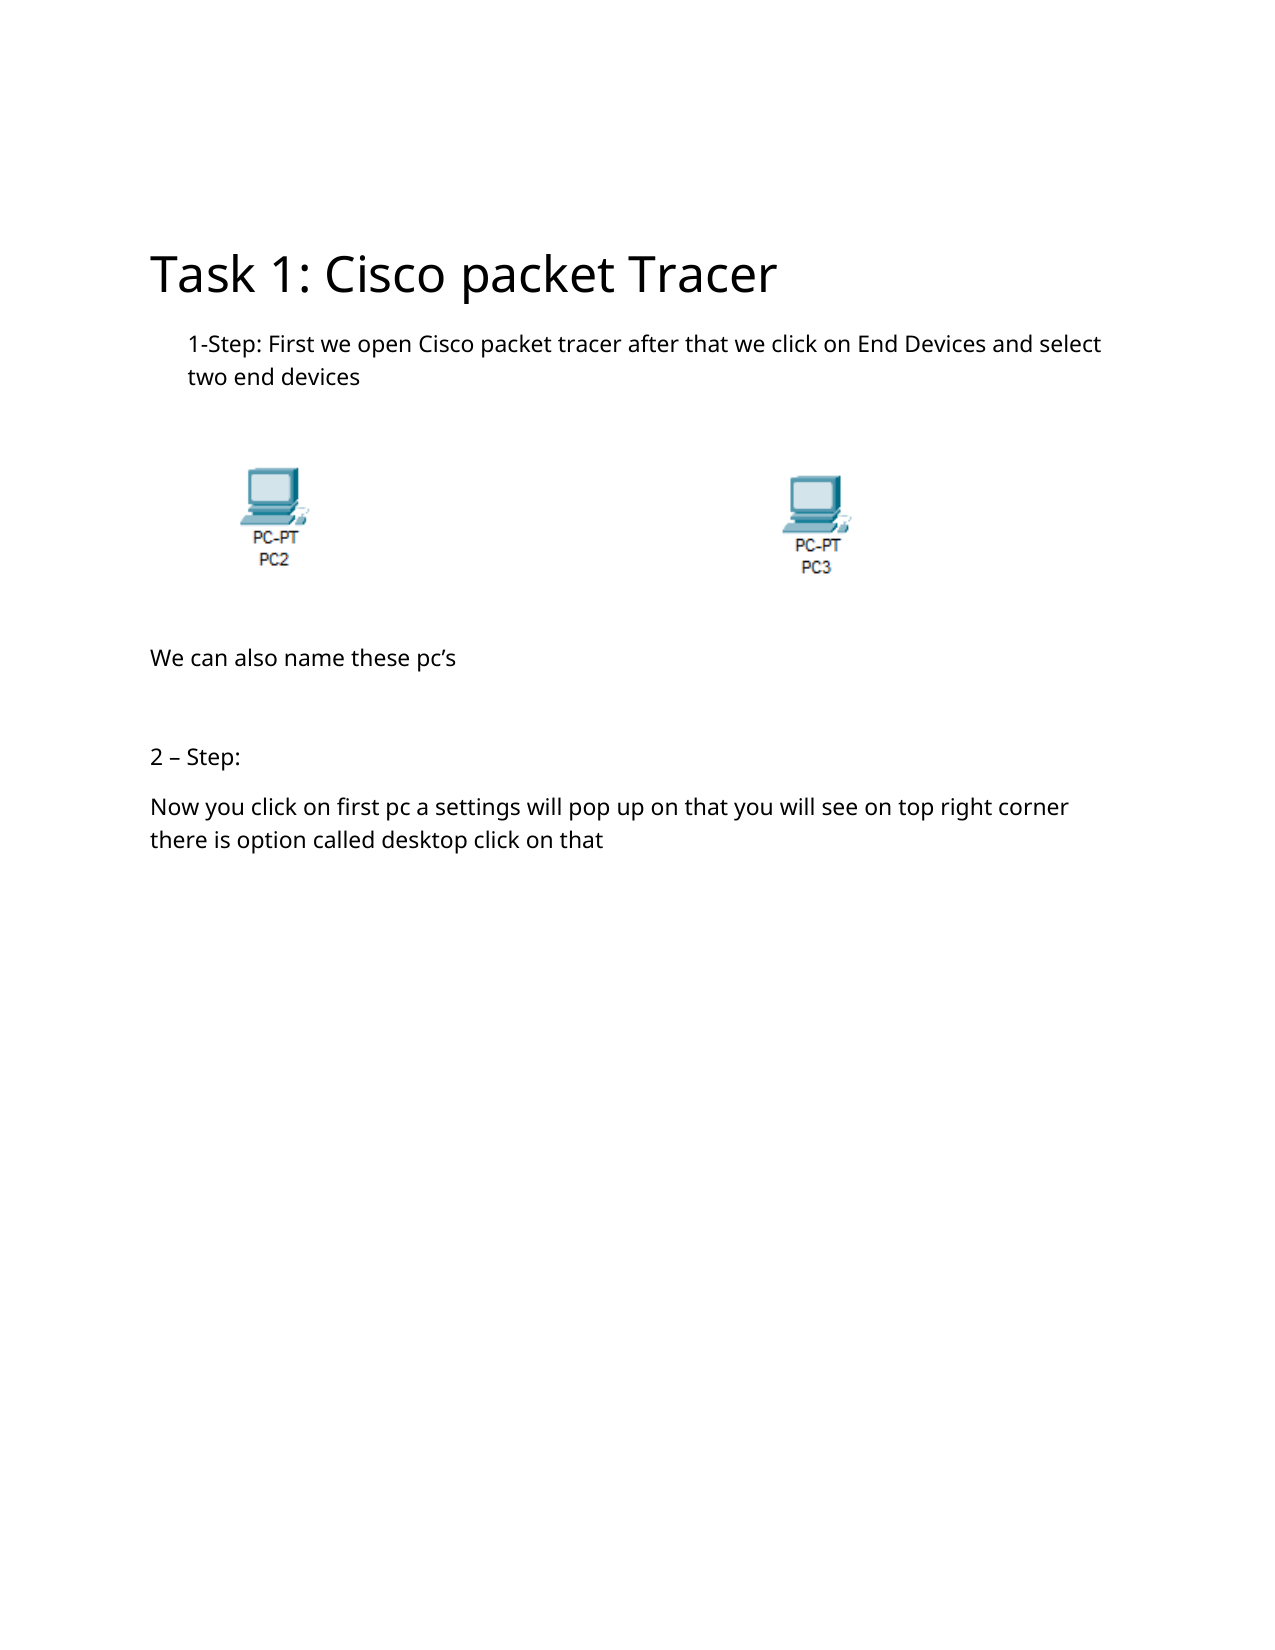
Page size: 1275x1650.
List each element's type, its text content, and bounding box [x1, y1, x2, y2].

text Now you click on first pc a settings will pop up on that you will see on top right corner there is option called desktop click on that [150, 791, 1125, 855]
text We can also name these pc’s [150, 641, 1125, 673]
text 1-Step: First we open Cisco packet tracer after that we click on End Devices and select two end devices [187, 328, 1125, 392]
text Task 1: Cisco packet Tracer [150, 239, 1125, 307]
text 2 – Step: [150, 741, 1125, 772]
